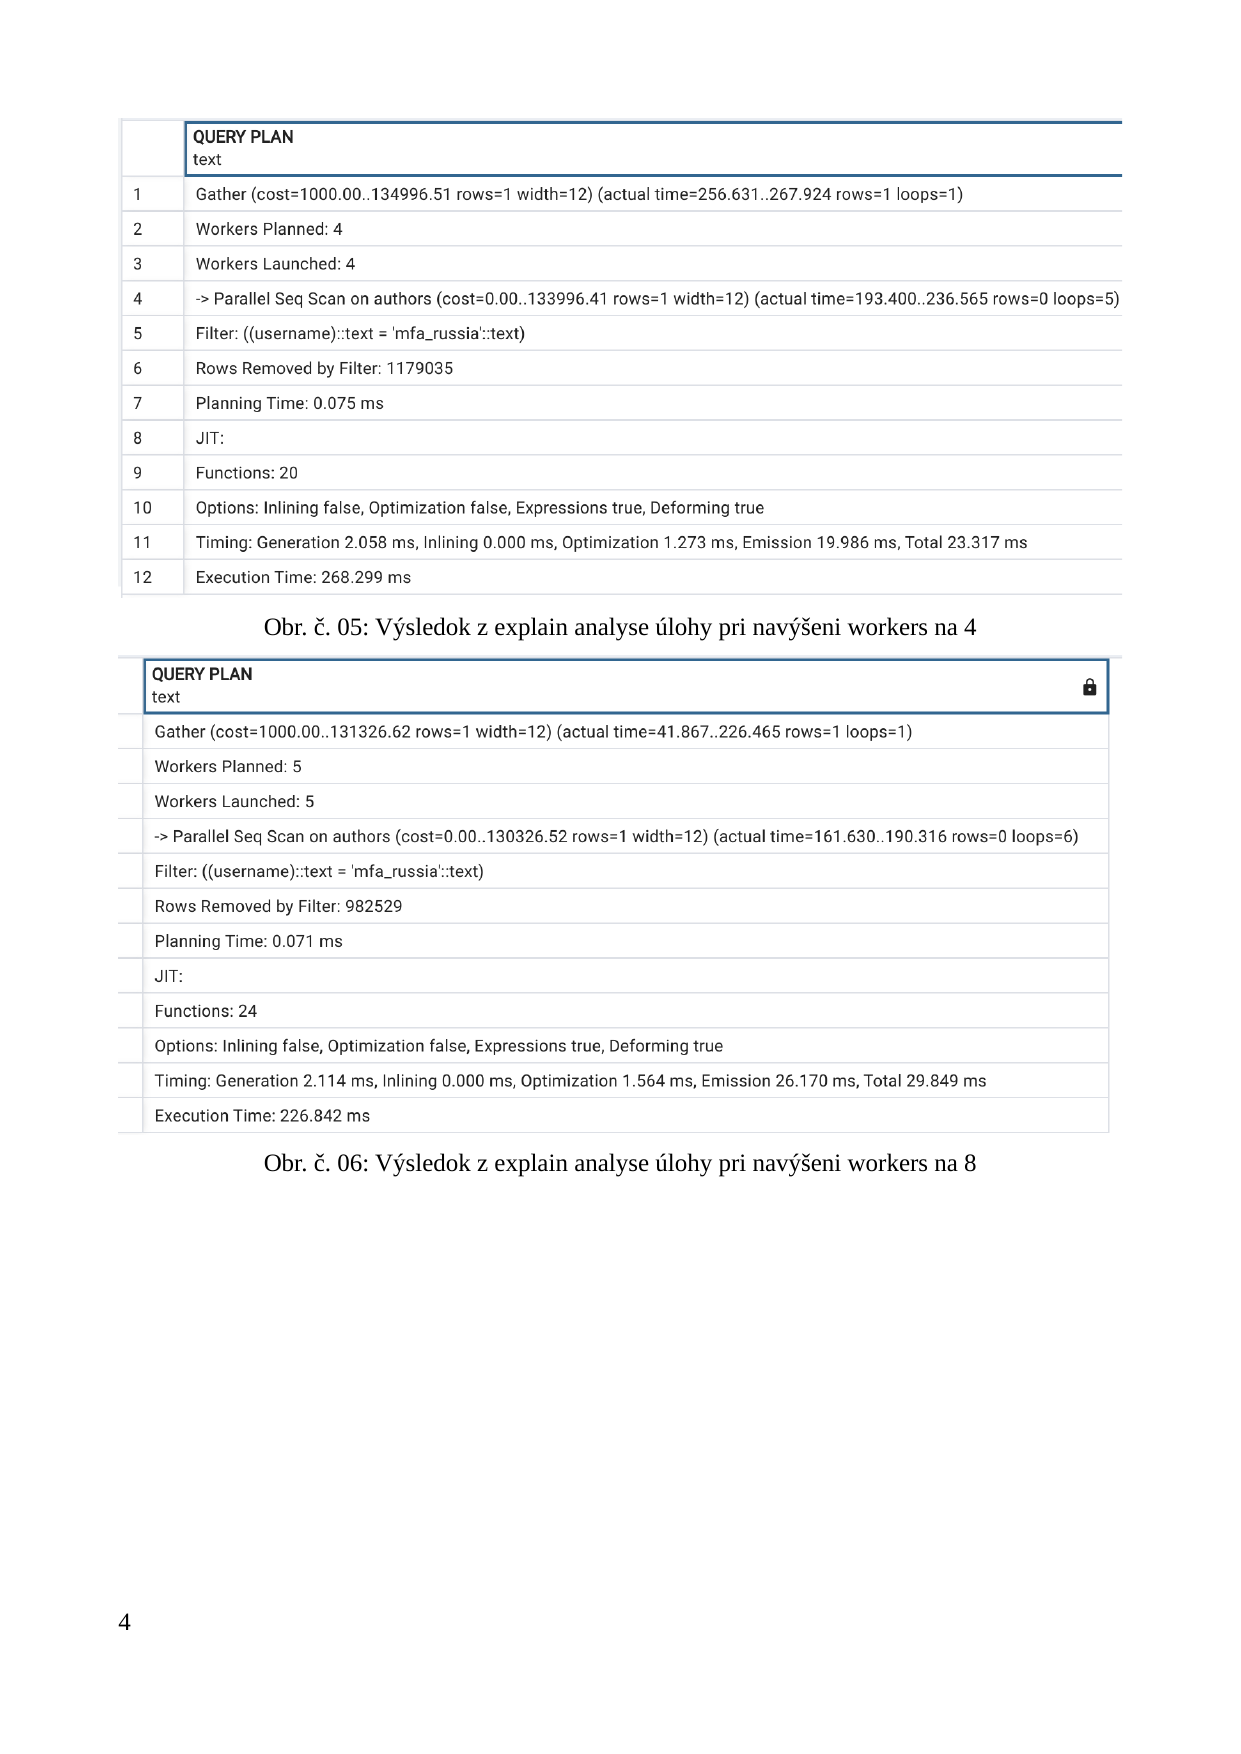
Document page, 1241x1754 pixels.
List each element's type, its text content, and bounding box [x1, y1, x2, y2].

picture [118, 118, 1123, 598]
text Obr. č. 05: Výsledok z explain analyse úlohy pri navýšeni workers na 4 [118, 612, 1122, 641]
text Obr. č. 06: Výsledok z explain analyse úlohy pri navýšeni workers na 8 [118, 1148, 1122, 1177]
picture [118, 655, 1123, 1135]
